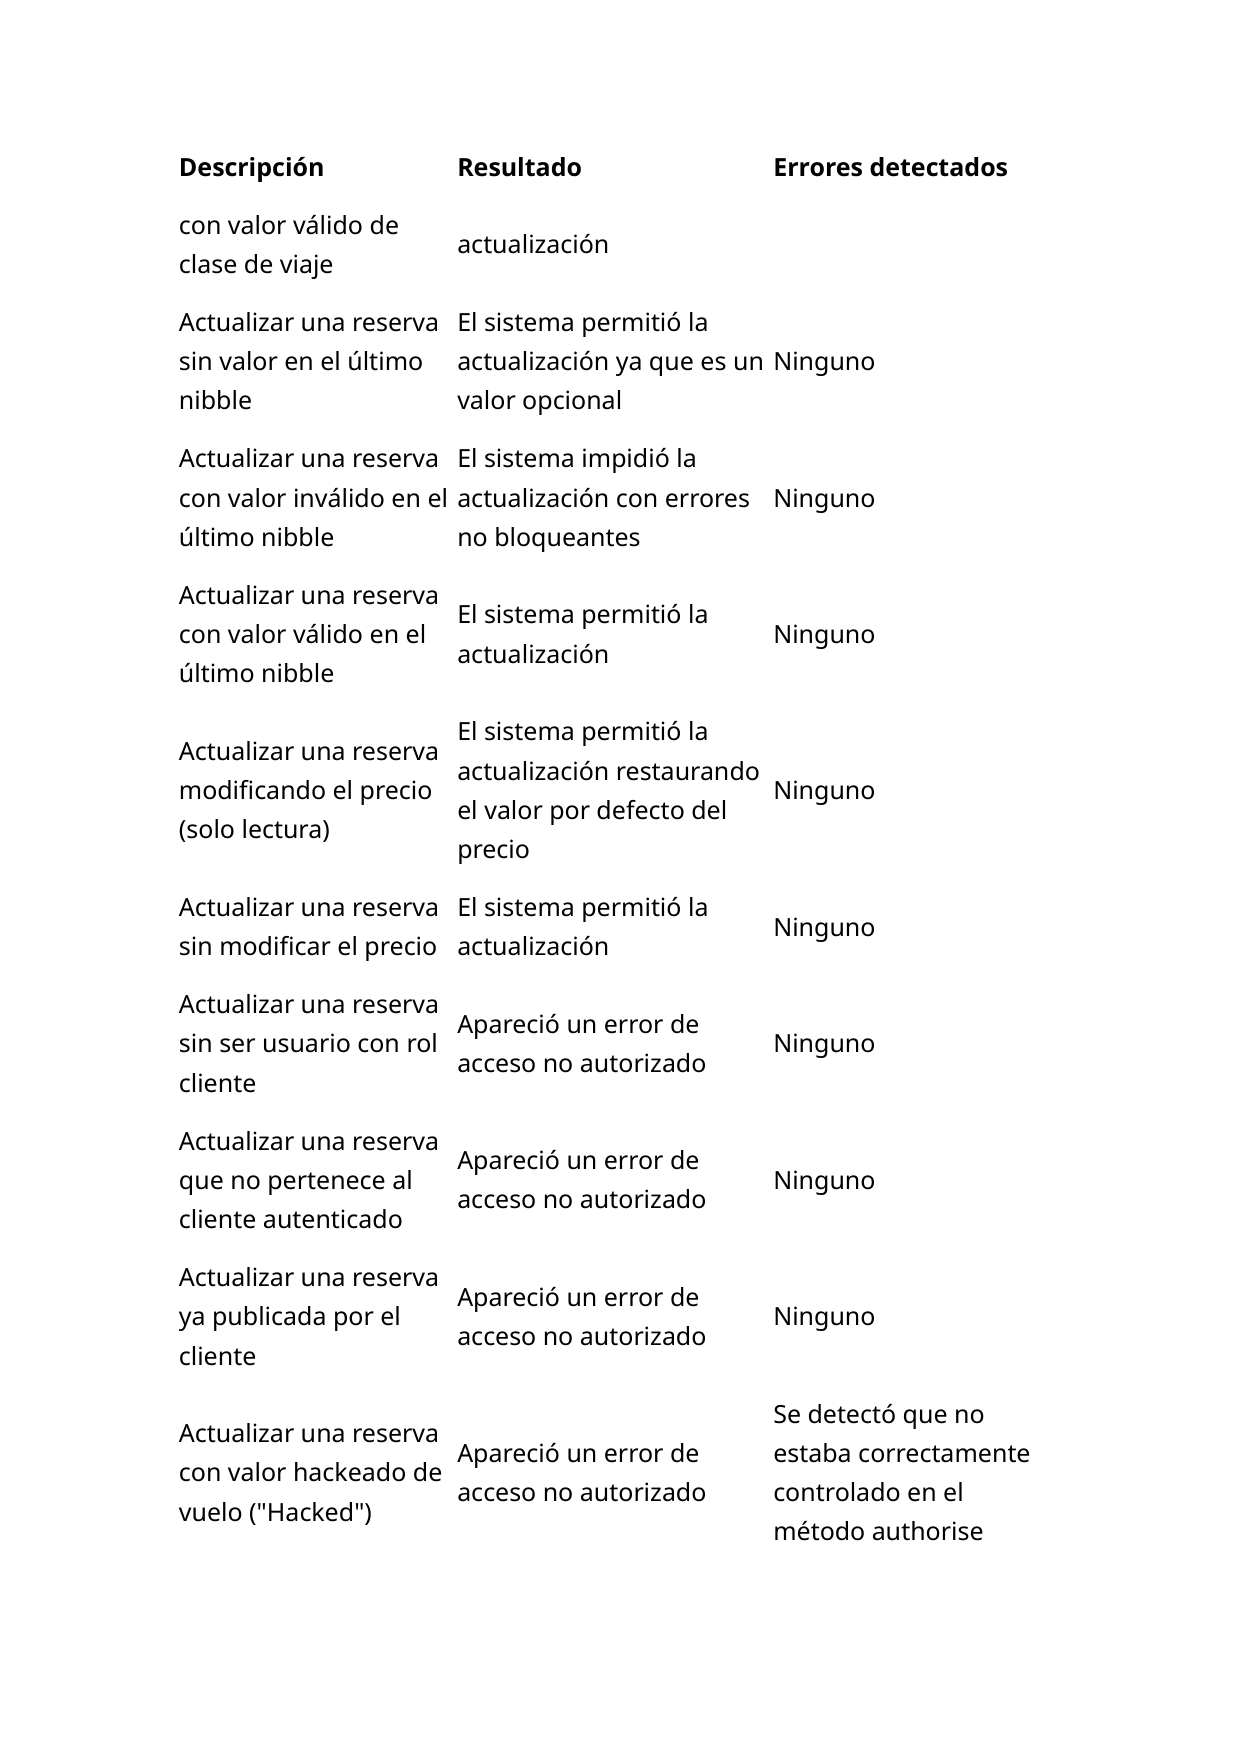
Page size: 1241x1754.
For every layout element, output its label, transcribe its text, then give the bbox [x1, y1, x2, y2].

table_cell El sistema permitió la actualización [456, 888, 772, 985]
table_cell con valor válido de clase de viaje [177, 206, 456, 303]
table_header Errores detectados [772, 148, 1063, 206]
table_cell Ninguno [772, 1258, 1063, 1395]
table_cell Apareció un error de acceso no autorizado [456, 1395, 772, 1570]
table_cell El sistema impidió la actualización con errores no bloqueantes [456, 440, 772, 576]
table_cell Ninguno [772, 576, 1063, 712]
table_cell Apareció un error de acceso no autorizado [456, 985, 772, 1122]
table_cell [772, 206, 1063, 303]
table_cell Actualizar una reserva con valor inválido en el último nibble [177, 440, 456, 576]
table_cell Actualizar una reserva con valor hackeado de vuelo ("Hacked") [177, 1395, 456, 1570]
table_cell actualización [456, 206, 772, 303]
table_cell El sistema permitió la actualización ya que es un valor opcional [456, 303, 772, 439]
table_cell Actualizar una reserva con valor válido en el último nibble [177, 576, 456, 712]
table_cell Actualizar una reserva que no pertenece al cliente autenticado [177, 1122, 456, 1258]
table_header Descripción [177, 148, 456, 206]
table_cell Actualizar una reserva sin modificar el precio [177, 888, 456, 985]
table_cell Ninguno [772, 303, 1063, 439]
table_cell El sistema permitió la actualización restaurando el valor por defecto del precio [456, 713, 772, 888]
table_cell Actualizar una reserva sin ser usuario con rol cliente [177, 985, 456, 1122]
table_cell El sistema permitió la actualización [456, 576, 772, 712]
table_cell Ninguno [772, 985, 1063, 1122]
table_header Resultado [456, 148, 772, 206]
table_cell Apareció un error de acceso no autorizado [456, 1122, 772, 1258]
table_cell Ninguno [772, 713, 1063, 888]
table_cell Actualizar una reserva ya publicada por el cliente [177, 1258, 456, 1395]
table_cell Actualizar una reserva sin valor en el último nibble [177, 303, 456, 439]
table_cell Apareció un error de acceso no autorizado [456, 1258, 772, 1395]
table_cell Ninguno [772, 888, 1063, 985]
table_cell Ninguno [772, 1122, 1063, 1258]
table_cell Se detectó que no estaba correctamente controlado en el método authorise [772, 1395, 1063, 1570]
table_cell Ninguno [772, 440, 1063, 576]
table_cell Actualizar una reserva modificando el precio (solo lectura) [177, 713, 456, 888]
